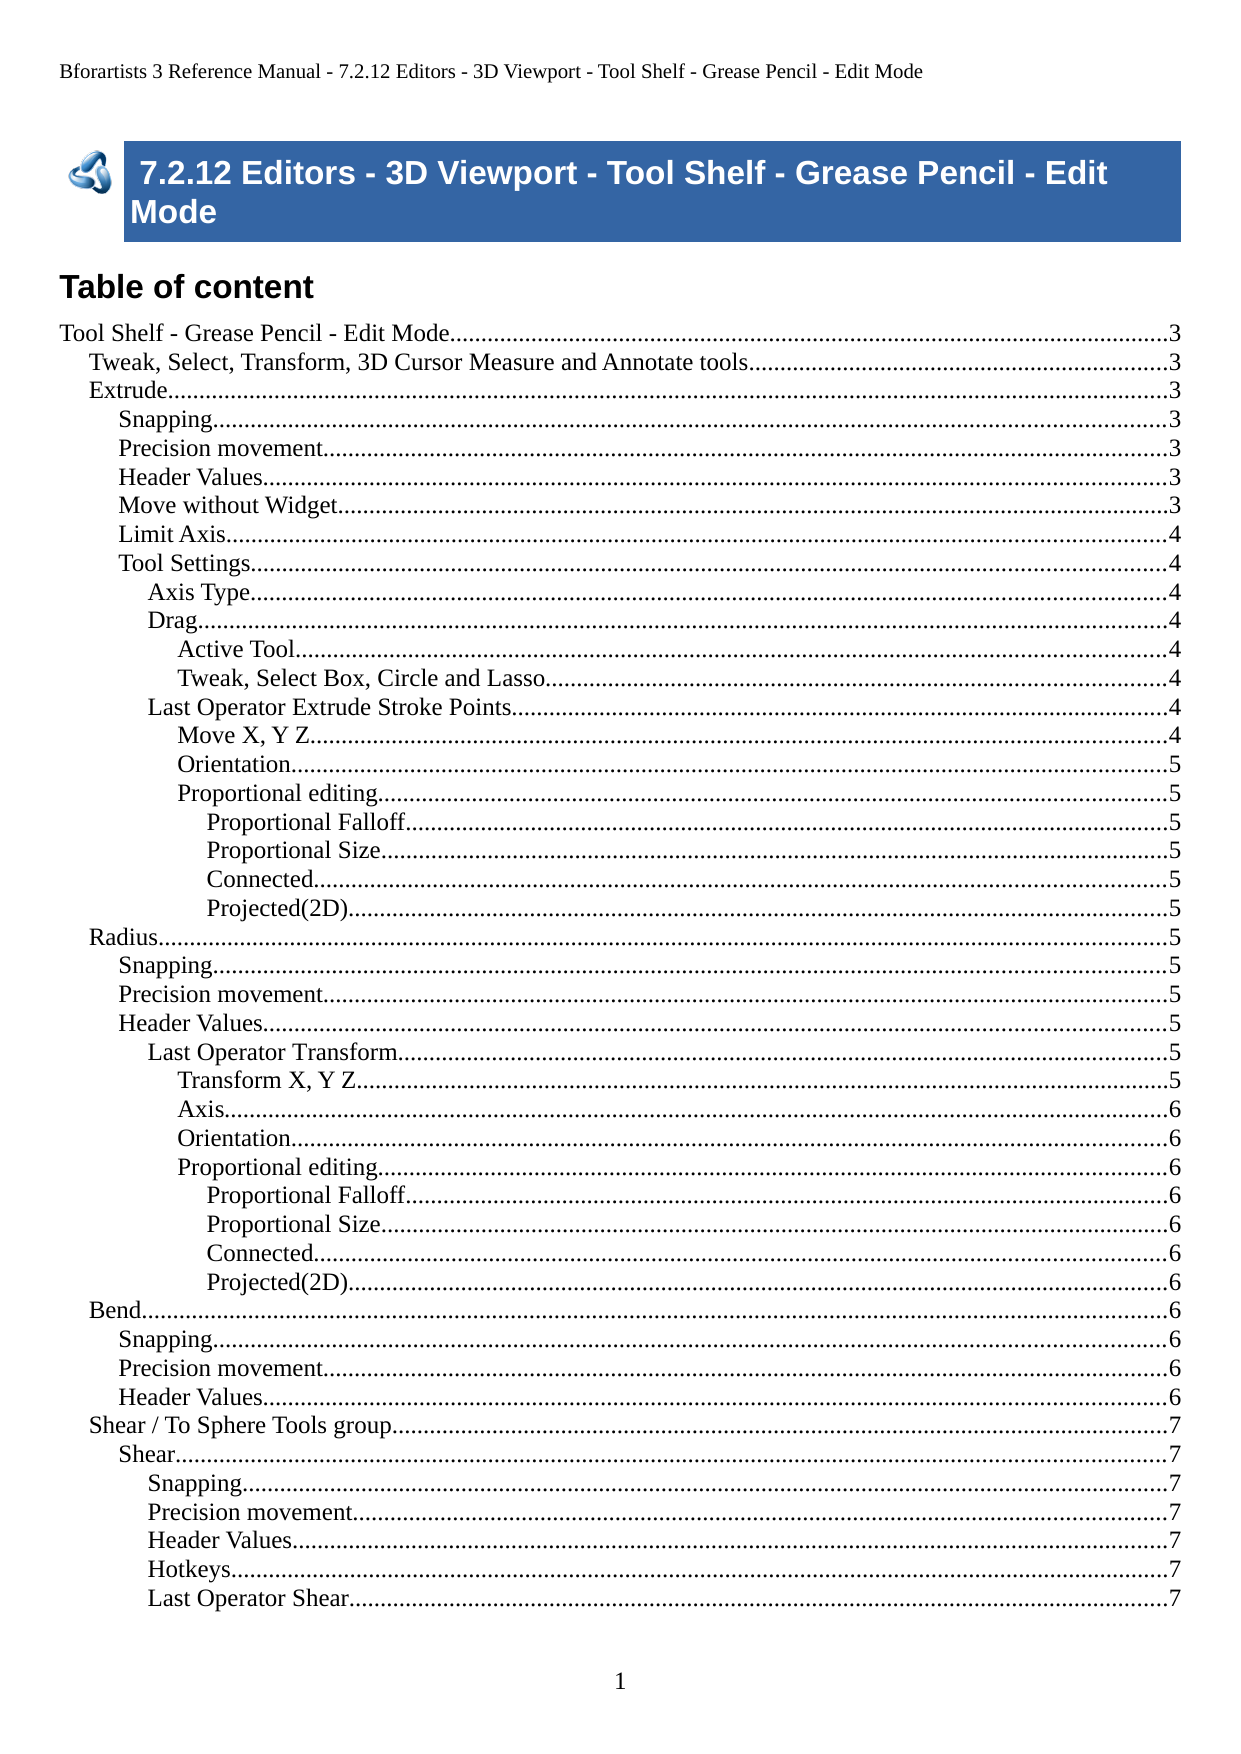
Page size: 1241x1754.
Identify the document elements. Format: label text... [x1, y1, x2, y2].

picture [65, 147, 114, 197]
text Shear 7 [118, 1439, 1181, 1468]
text Precision movement 6 [118, 1353, 1181, 1382]
text Proportional Falloff 5 [206, 807, 1181, 835]
text Move without Widget 3 [118, 490, 1181, 519]
text Bend 6 [88, 1295, 1181, 1324]
text Tweak, Select, Transform, 3D Cursor Measure and Annotate tools 3 [88, 347, 1181, 375]
table_header 7.2.12 Editors - 3D Viewport - Tool Shelf - Grease Pencil - Edit Mode [124, 141, 1181, 242]
text Shear / To Sphere Tools group 7 [88, 1410, 1181, 1439]
text Limit Axis 4 [118, 519, 1181, 548]
text Proportional Size 5 [206, 835, 1181, 864]
table_header [59, 141, 124, 242]
text Last Operator Shear 7 [147, 1583, 1181, 1612]
text Proportional Size 6 [206, 1209, 1181, 1238]
text Proportional editing 5 [177, 778, 1181, 807]
text Header Values 7 [147, 1525, 1181, 1554]
text Connected 6 [206, 1238, 1181, 1267]
text Tool Shelf - Grease Pencil - Edit Mode 3 [59, 318, 1181, 347]
text Snapping 3 [118, 404, 1181, 433]
text Active Tool 4 [177, 634, 1181, 663]
text Projected(2D) 6 [206, 1267, 1181, 1295]
text Orientation 5 [177, 749, 1181, 778]
text Proportional editing 6 [177, 1152, 1181, 1180]
text Move X, Y Z 4 [177, 720, 1181, 749]
text Precision movement 3 [118, 433, 1181, 462]
text Proportional Falloff 6 [206, 1180, 1181, 1209]
text Orientation 6 [177, 1123, 1181, 1152]
text Projected(2D) 5 [206, 893, 1181, 922]
text Precision movement 5 [118, 979, 1181, 1008]
text Hotkeys 7 [147, 1554, 1181, 1583]
text Last Operator Transform 5 [147, 1037, 1181, 1065]
text Header Values 6 [118, 1382, 1181, 1410]
text Axis Type 4 [147, 577, 1181, 605]
text Header Values 3 [118, 462, 1181, 490]
text Snapping 6 [118, 1324, 1181, 1353]
subtitle Table of content [59, 267, 1181, 305]
text Precision movement 7 [147, 1497, 1181, 1525]
text Snapping 7 [147, 1468, 1181, 1497]
text Header Values 5 [118, 1008, 1181, 1037]
text Snapping 5 [118, 950, 1181, 979]
text Radius 5 [88, 922, 1181, 950]
text Extrude 3 [88, 375, 1181, 404]
text Tool Settings 4 [118, 548, 1181, 577]
text Connected 5 [206, 864, 1181, 893]
text Drag 4 [147, 605, 1181, 634]
text Axis 6 [177, 1094, 1181, 1123]
text Tweak, Select Box, Circle and Lasso 4 [177, 663, 1181, 692]
text Transform X, Y Z 5 [177, 1065, 1181, 1094]
text Last Operator Extrude Stroke Points 4 [147, 692, 1181, 720]
